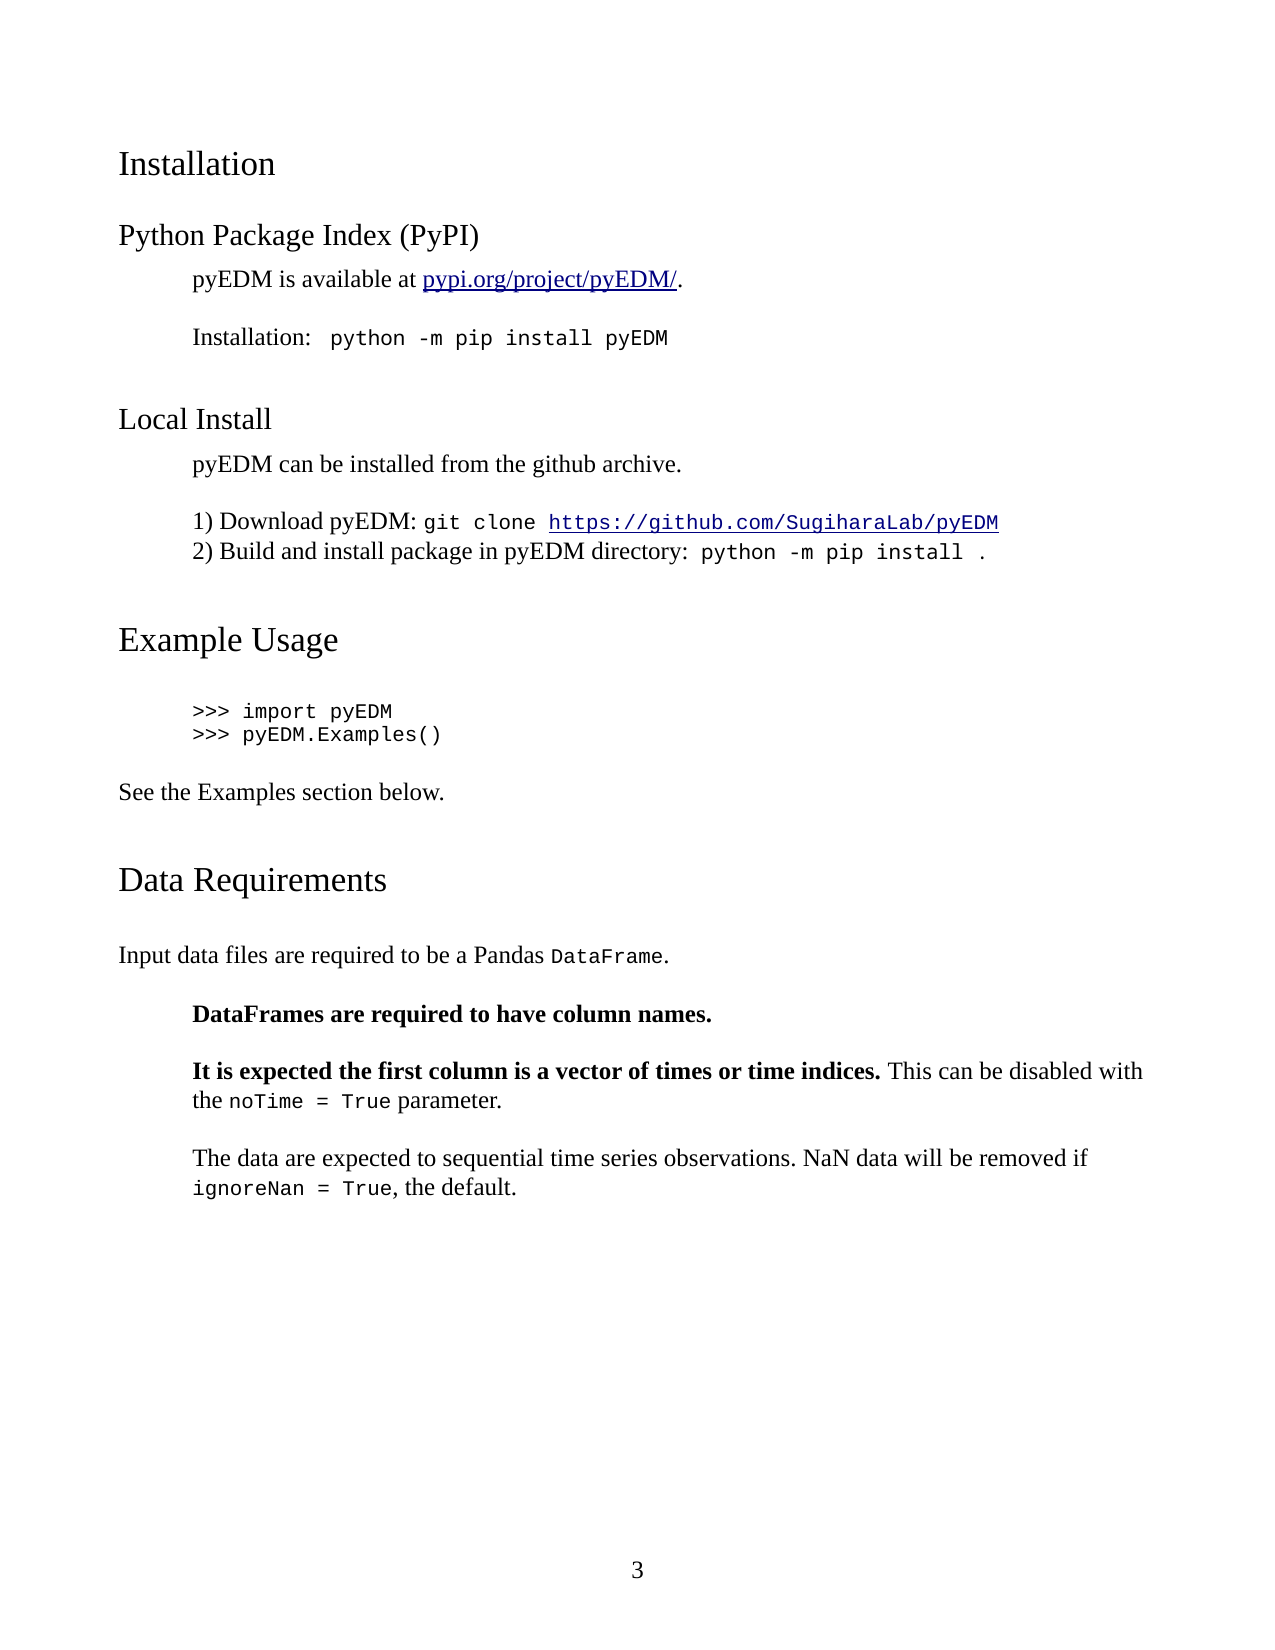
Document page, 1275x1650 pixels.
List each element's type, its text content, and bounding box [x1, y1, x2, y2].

subtitle Data Requirements [118, 859, 1157, 899]
subtitle Local Install [118, 401, 1157, 436]
text 2) Build and install package in pyEDM directory: python -m pip install . [192, 536, 1157, 565]
subtitle Installation [118, 143, 1157, 183]
text See the Examples section below. [118, 777, 1157, 805]
text Installation: python -m pip install pyEDM [192, 322, 1157, 351]
text >>> pyEDM.Examples() [192, 724, 1157, 748]
subtitle Python Package Index (PyPI) [118, 217, 1157, 252]
subtitle Example Usage [118, 619, 1157, 659]
text pyEDM can be installed from the github archive. [192, 449, 1157, 478]
text >>> import pyEDM [192, 701, 1157, 724]
text The data are expected to sequential time series observations. NaN data will be removed if ignoreNan = True, the default. [192, 1143, 1157, 1202]
text 1) Download pyEDM: git clone https://github.com/SugiharaLab/pyEDM [192, 506, 1157, 536]
text Input data files are required to be a Pandas DataFrame. [118, 941, 1157, 970]
text pyEDM is available at pypi.org/project/pyEDM/. [192, 264, 1157, 293]
text DataFrames are required to have column names. [192, 999, 1157, 1028]
text It is expected the first column is a vector of times or time indices. This can be disabled with the noTime = True parameter. [192, 1056, 1157, 1115]
